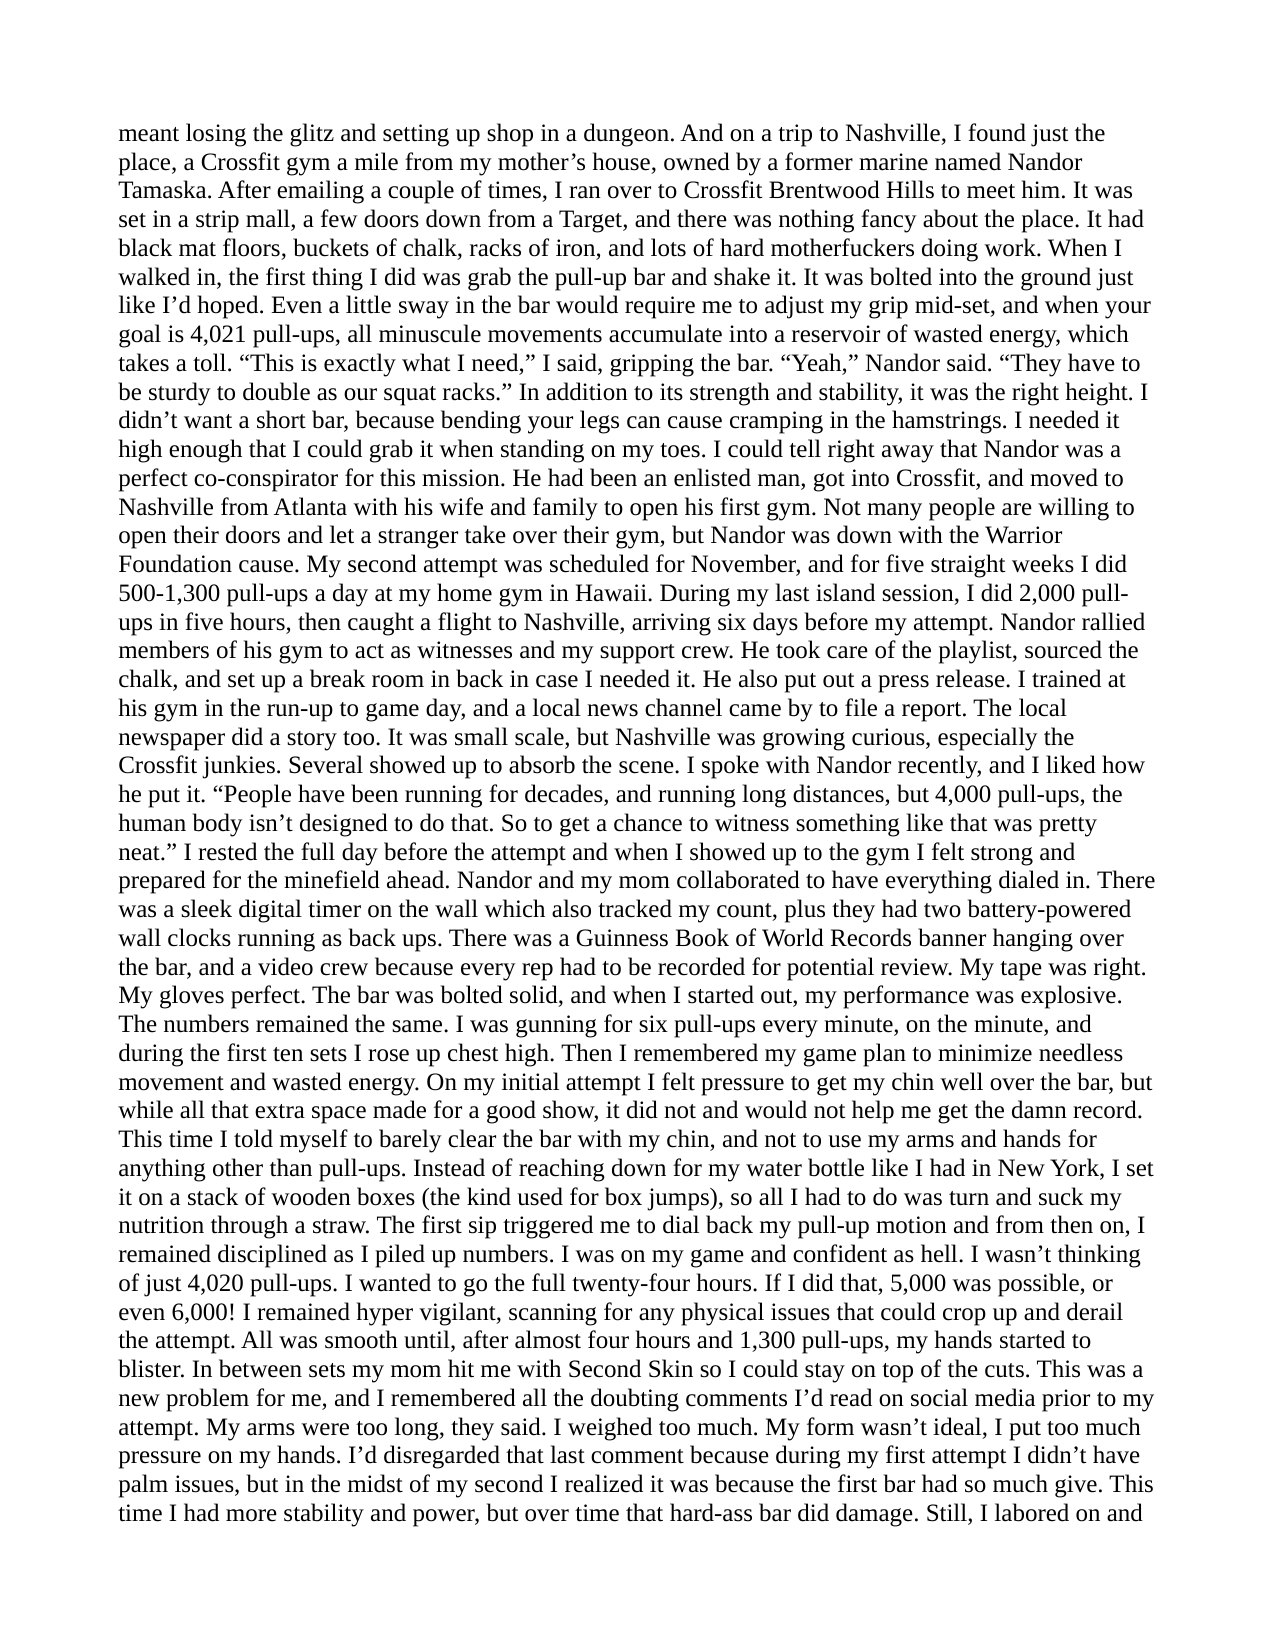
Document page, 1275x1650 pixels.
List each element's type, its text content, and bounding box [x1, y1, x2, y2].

text meant losing the glitz and setting up shop in a dungeon. And on a trip to Nashville, I found just the place, a Crossfit gym a mile from my mother’s house, owned by a former marine named Nandor Tamaska. After emailing a couple of times, I ran over to Crossfit Brentwood Hills to meet him. It was set in a strip mall, a few doors down from a Target, and there was nothing fancy about the place. It had black mat floors, buckets of chalk, racks of iron, and lots of hard motherfuckers doing work. When I walked in, the first thing I did was grab the pull-up bar and shake it. It was bolted into the ground just like I’d hoped. Even a little sway in the bar would require me to adjust my grip mid-set, and when your goal is 4,021 pull-ups, all minuscule movements accumulate into a reservoir of wasted energy, which takes a toll. “This is exactly what I need,” I said, gripping the bar. “Yeah,” Nandor said. “They have to be sturdy to double as our squat racks.” In addition to its strength and stability, it was the right height. I didn’t want a short bar, because bending your legs can cause cramping in the hamstrings. I needed it high enough that I could grab it when standing on my toes. I could tell right away that Nandor was a perfect co-conspirator for this mission. He had been an enlisted man, got into Crossfit, and moved to Nashville from Atlanta with his wife and family to open his first gym. Not many people are willing to open their doors and let a stranger take over their gym, but Nandor was down with the Warrior Foundation cause. My second attempt was scheduled for November, and for five straight weeks I did 500-1,300 pull-ups a day at my home gym in Hawaii. During my last island session, I did 2,000 pull-ups in five hours, then caught a flight to Nashville, arriving six days before my attempt. Nandor rallied members of his gym to act as witnesses and my support crew. He took care of the playlist, sourced the chalk, and set up a break room in back in case I needed it. He also put out a press release. I trained at his gym in the run-up to game day, and a local news channel came by to file a report. The local newspaper did a story too. It was small scale, but Nashville was growing curious, especially the Crossfit junkies. Several showed up to absorb the scene. I spoke with Nandor recently, and I liked how he put it. “People have been running for decades, and running long distances, but 4,000 pull-ups, the human body isn’t designed to do that. So to get a chance to witness something like that was pretty neat.” I rested the full day before the attempt and when I showed up to the gym I felt strong and prepared for the minefield ahead. Nandor and my mom collaborated to have everything dialed in. There was a sleek digital timer on the wall which also tracked my count, plus they had two battery-powered wall clocks running as back ups. There was a Guinness Book of World Records banner hanging over the bar, and a video crew because every rep had to be recorded for potential review. My tape was right. My gloves perfect. The bar was bolted solid, and when I started out, my performance was explosive. The numbers remained the same. I was gunning for six pull-ups every minute, on the minute, and during the first ten sets I rose up chest high. Then I remembered my game plan to minimize needless movement and wasted energy. On my initial attempt I felt pressure to get my chin well over the bar, but while all that extra space made for a good show, it did not and would not help me get the damn record. This time I told myself to barely clear the bar with my chin, and not to use my arms and hands for anything other than pull-ups. Instead of reaching down for my water bottle like I had in New York, I set it on a stack of wooden boxes (the kind used for box jumps), so all I had to do was turn and suck my nutrition through a straw. The first sip triggered me to dial back my pull-up motion and from then on, I remained disciplined as I piled up numbers. I was on my game and confident as hell. I wasn’t thinking of just 4,020 pull-ups. I wanted to go the full twenty-four hours. If I did that, 5,000 was possible, or even 6,000! I remained hyper vigilant, scanning for any physical issues that could crop up and derail the attempt. All was smooth until, after almost four hours and 1,300 pull-ups, my hands started to blister. In between sets my mom hit me with Second Skin so I could stay on top of the cuts. This was a new problem for me, and I remembered all the doubting comments I’d read on social media prior to my attempt. My arms were too long, they said. I weighed too much. My form wasn’t ideal, I put too much pressure on my hands. I’d disregarded that last comment because during my first attempt I didn’t have palm issues, but in the midst of my second I realized it was because the first bar had so much give. This time I had more stability and power, but over time that hard-ass bar did damage. Still, I labored on and [118, 118, 1157, 1527]
